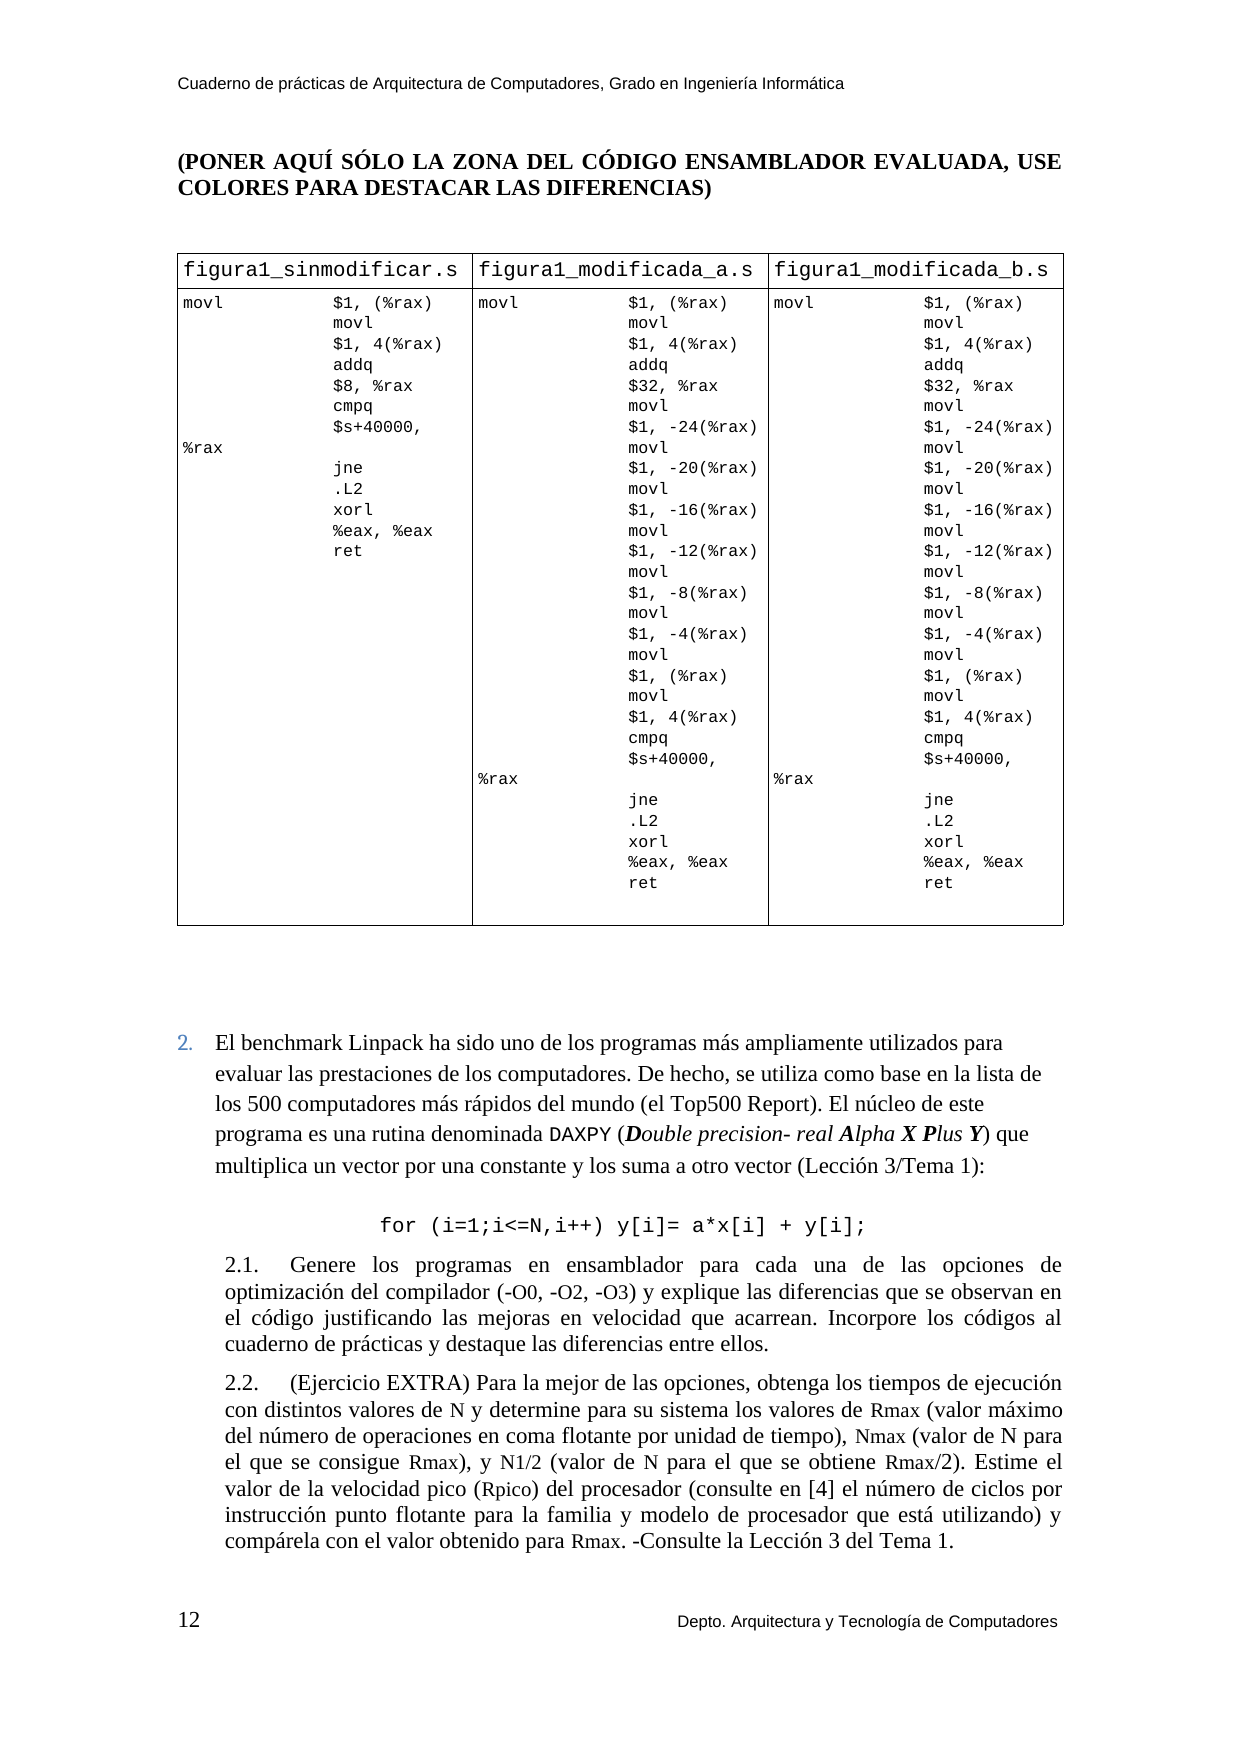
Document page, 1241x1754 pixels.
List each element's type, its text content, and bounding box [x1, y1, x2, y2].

list (Ejercicio EXTRA) Para la mejor de las opciones, obtenga los tiempos de ejecución con distintos valores de N y determine para su sistema los valores de Rmax (valor máximo del número de operaciones en coma flotante por unidad de tiempo), Nmax (valor de N para el que se consigue Rmax), y N1/2 (valor de N para el que se obtiene Rmax/2). Estime el valor de la velocidad pico (Rpico) del procesador (consulte en [4] el número de ciclos por instrucción punto flotante para la familia y modelo de procesador que está utilizando) y compárela con el valor obtenido para Rmax. -Consulte la Lección 3 del Tema 1. [224, 1369, 1063, 1554]
table_header figura1_modificada_a.s [473, 254, 768, 288]
table_cell movl $1, (%rax) movl $1, 4(%rax) addq $32, %rax movl $1, -24(%rax) movl $1, -20(%rax) movl $1, -16(%rax) movl $1, -12(%rax) movl $1, -8(%rax) movl $1, -4(%rax) movl $1, (%rax) movl $1, 4(%rax) cmpq $s+40000, %rax jne .L2 xorl %eax, %eax ret [473, 289, 768, 925]
list El benchmark Linpack ha sido uno de los programas más ampliamente utilizados para evaluar las prestaciones de los computadores. De hecho, se utiliza como base en la lista de los 500 computadores más rápidos del mundo (el Top500 Report). El núcleo de este programa es una rutina denominada DAXPY (Double precision- real Alpha X Plus Y) que multiplica un vector por una constante y los suma a otro vector (Lección 3/Tema 1): [177, 1029, 1063, 1178]
table_cell movl $1, (%rax) movl $1, 4(%rax) addq $32, %rax movl $1, -24(%rax) movl $1, -20(%rax) movl $1, -16(%rax) movl $1, -12(%rax) movl $1, -8(%rax) movl $1, -4(%rax) movl $1, (%rax) movl $1, 4(%rax) cmpq $s+40000, %rax jne .L2 xorl %eax, %eax ret [769, 289, 1063, 925]
table_cell movl $1, (%rax) movl $1, 4(%rax) addq $8, %rax cmpq $s+40000, %rax jne .L2 xorl %eax, %eax ret [178, 289, 472, 925]
table_header figura1_sinmodificar.s [178, 254, 472, 288]
list Genere los programas en ensamblador para cada una de las opciones de optimización del compilador (-O0, -O2, -O3) y explique las diferencias que se observan en el código justificando las mejoras en velocidad que acarrean. Incorpore los códigos al cuaderno de prácticas y destaque las diferencias entre ellos. [224, 1251, 1063, 1357]
list for (i=1;i<=N,i++) y[i]= a*x[i] + y[i]; [183, 1215, 1063, 1239]
text (PONER AQUÍ SÓLO LA ZONA DEL CÓDIGO ENSAMBLADOR EVALUADA, USE COLORES PARA DESTACAR LAS DIFERENCIAS) [177, 148, 1063, 200]
table_header figura1_modificada_b.s [769, 254, 1063, 288]
